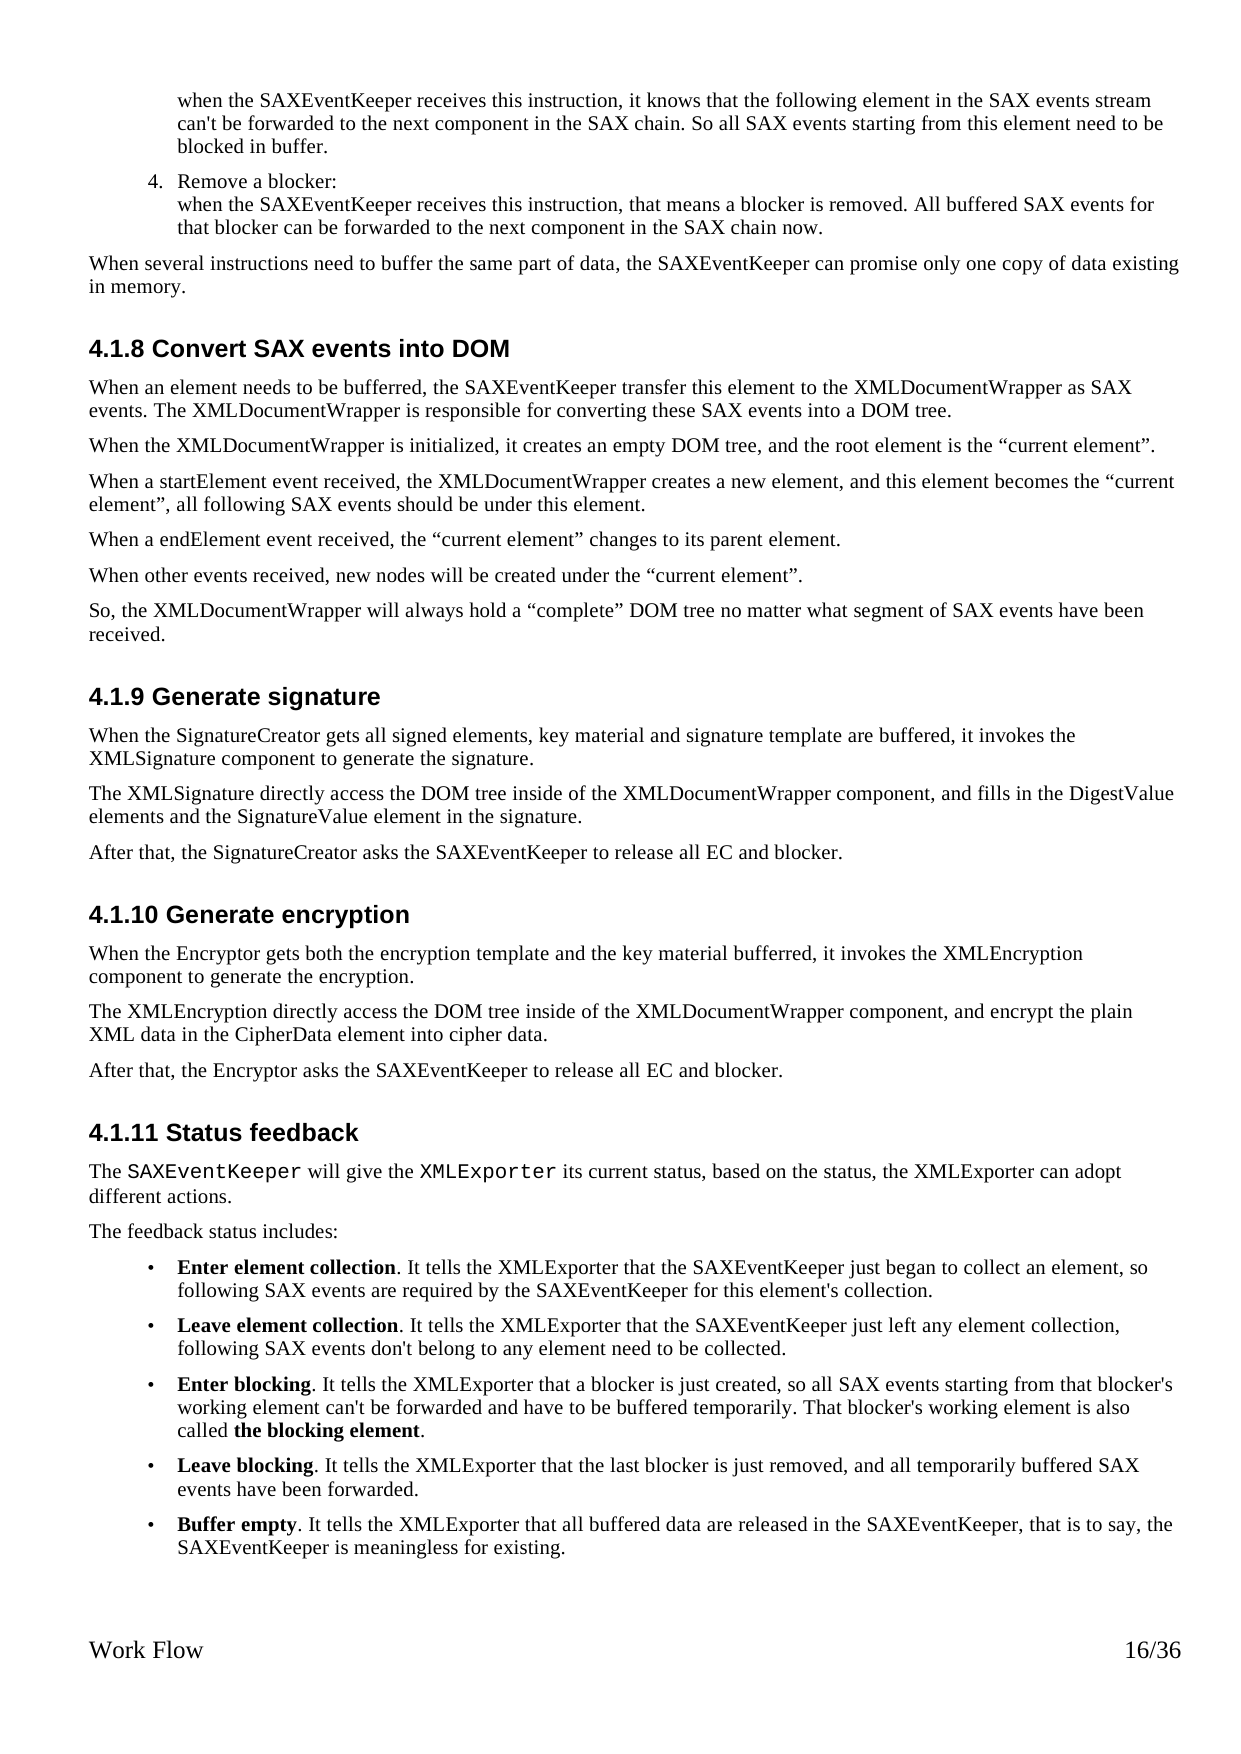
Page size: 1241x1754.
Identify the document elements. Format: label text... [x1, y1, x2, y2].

text The XMLEncryption directly access the DOM tree inside of the XMLDocumentWrapper component, and encrypt the plain XML data in the CipherData element into cipher data. [88, 1000, 1181, 1046]
text When a startElement event received, the XMLDocumentWrapper creates a new element, and this element becomes the “current element”, all following SAX events should be under this element. [88, 470, 1181, 516]
text When an element needs to be bufferred, the SAXEventKeeper transfer this element to the XMLDocumentWrapper as SAX events. The XMLDocumentWrapper is responsible for converting these SAX events into a DOM tree. [88, 376, 1181, 422]
text The SAXEventKeeper will give the XMLExporter its current status, based on the status, the XMLExporter can adopt different actions. [88, 1160, 1181, 1208]
text When the XMLDocumentWrapper is initialized, it creates an empty DOM tree, and the root element is the “current element”. [88, 434, 1181, 457]
text When a endElement event received, the “current element” changes to its parent element. [88, 528, 1181, 551]
list Leave blocking. It tells the XMLExporter that the last blocker is just removed, and all temporarily buffered SAX events have been forwarded. [148, 1454, 1181, 1500]
text The XMLSignature directly access the DOM tree inside of the XMLDocumentWrapper component, and fills in the DigestValue elements and the SignatureValue element in the signature. [88, 782, 1181, 828]
text When other events received, new nodes will be created under the “current element”. [88, 564, 1181, 587]
text When the SignatureCreator gets all signed elements, key material and signature template are buffered, it invokes the XMLSignature component to generate the signature. [88, 723, 1181, 769]
subtitle Status feedback [88, 1119, 1181, 1147]
list Buffer empty. It tells the XMLExporter that all buffered data are released in the SAXEventKeeper, that is to say, the SAXEventKeeper is meaningless for existing. [148, 1513, 1181, 1559]
text The feedback status includes: [88, 1220, 1181, 1243]
text When several instructions need to buffer the same part of data, the SAXEventKeeper can promise only one copy of data existing in memory. [88, 252, 1181, 298]
list Remove a blocker: when the SAXEventKeeper receives this instruction, that means a blocker is removed. All buffered SAX events for that blocker can be forwarded to the next component in the SAX chain now. [148, 170, 1181, 239]
subtitle Generate signature [88, 683, 1181, 711]
list Enter element collection. It tells the XMLExporter that the SAXEventKeeper just began to collect an element, so following SAX events are required by the SAXEventKeeper for this element's collection. [148, 1256, 1181, 1302]
subtitle Generate encryption [88, 901, 1181, 929]
text So, the XMLDocumentWrapper will always hold a “complete” DOM tree no matter what segment of SAX events have been received. [88, 599, 1181, 645]
list Enter blocking. It tells the XMLExporter that a blocker is just created, so all SAX events starting from that blocker's working element can't be forwarded and have to be buffered temporarily. That blocker's working element is also called the blocking element. [148, 1373, 1181, 1442]
list Leave element collection. It tells the XMLExporter that the SAXEventKeeper just left any element collection, following SAX events don't belong to any element need to be collected. [148, 1314, 1181, 1360]
text After that, the Encryptor asks the SAXEventKeeper to release all EC and blocker. [88, 1059, 1181, 1082]
text When the Encryptor gets both the encryption template and the key material bufferred, it invokes the XMLEncryption component to generate the encryption. [88, 942, 1181, 988]
subtitle Convert SAX events into DOM [88, 335, 1181, 363]
text After that, the SignatureCreator asks the SAXEventKeeper to release all EC and blocker. [88, 841, 1181, 863]
list when the SAXEventKeeper receives this instruction, it knows that the following element in the SAX events stream can't be forwarded to the next component in the SAX chain. So all SAX events starting from this element need to be blocked in buffer. [148, 88, 1181, 158]
